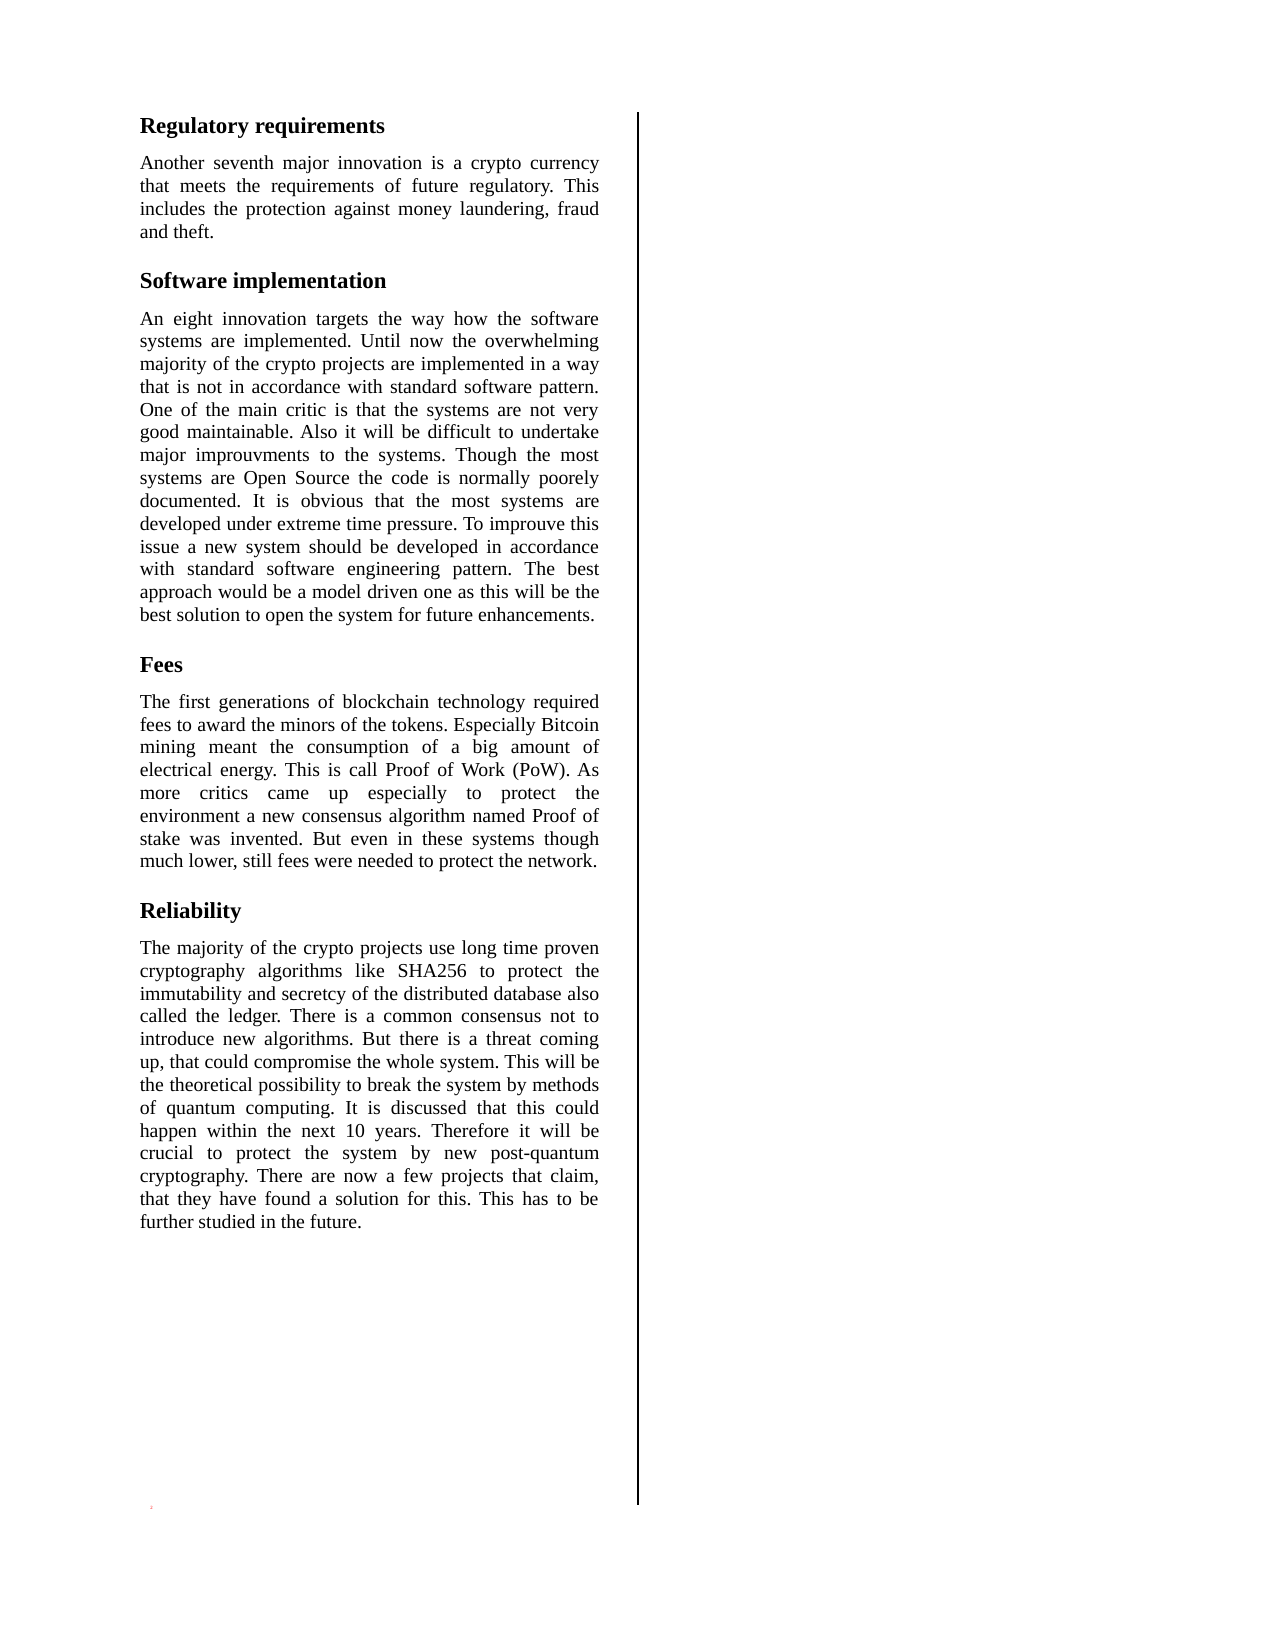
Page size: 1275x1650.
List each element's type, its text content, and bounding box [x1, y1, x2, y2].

subtitle Software implementation [139, 268, 600, 294]
subtitle Reliability [139, 897, 600, 923]
text The first generations of blockchain technology required fees to award the minors of the tokens. Especially Bitcoin mining meant the consumption of a big amount of electrical energy. This is call Proof of Work (PoW). As more critics came up especially to protect the environment a new consensus algorithm named Proof of stake was invented. But even in these systems though much lower, still fees were needed to protect the network. [139, 690, 600, 872]
text Another seventh major innovation is a crypto currency that meets the requirements of future regulatory. This includes the protection against money laundering, fraud and theft. [139, 151, 600, 243]
text An eight innovation targets the way how the software systems are implemented. Until now the overwhelming majority of the crypto projects are implemented in a way that is not in accordance with standard software pattern. One of the main critic is that the systems are not very good maintainable. Also it will be difficult to undertake major improuvments to the systems. Though the most systems are Open Source the code is normally poorely documented. It is obvious that the most systems are developed under extreme time pressure. To improuve this issue a new system should be developed in accordance with standard software engineering pattern. The best approach would be a model driven one as this will be the best solution to open the system for future enhancements. [139, 306, 600, 626]
text The majority of the crypto projects use long time proven cryptography algorithms like SHA256 to protect the immutability and secretcy of the distributed database also called the ledger. There is a common consensus not to introduce new algorithms. But there is a threat coming up, that could compromise the whole system. This will be the theoretical possibility to break the system by methods of quantum computing. It is discussed that this could happen within the next 10 years. Therefore it will be crucial to protect the system by new post-quantum cryptography. There are now a few projects that claim, that they have found a solution for this. This has to be further studied in the future. [139, 936, 600, 1233]
subtitle Regulatory requirements [139, 112, 600, 139]
subtitle Fees [139, 651, 600, 677]
